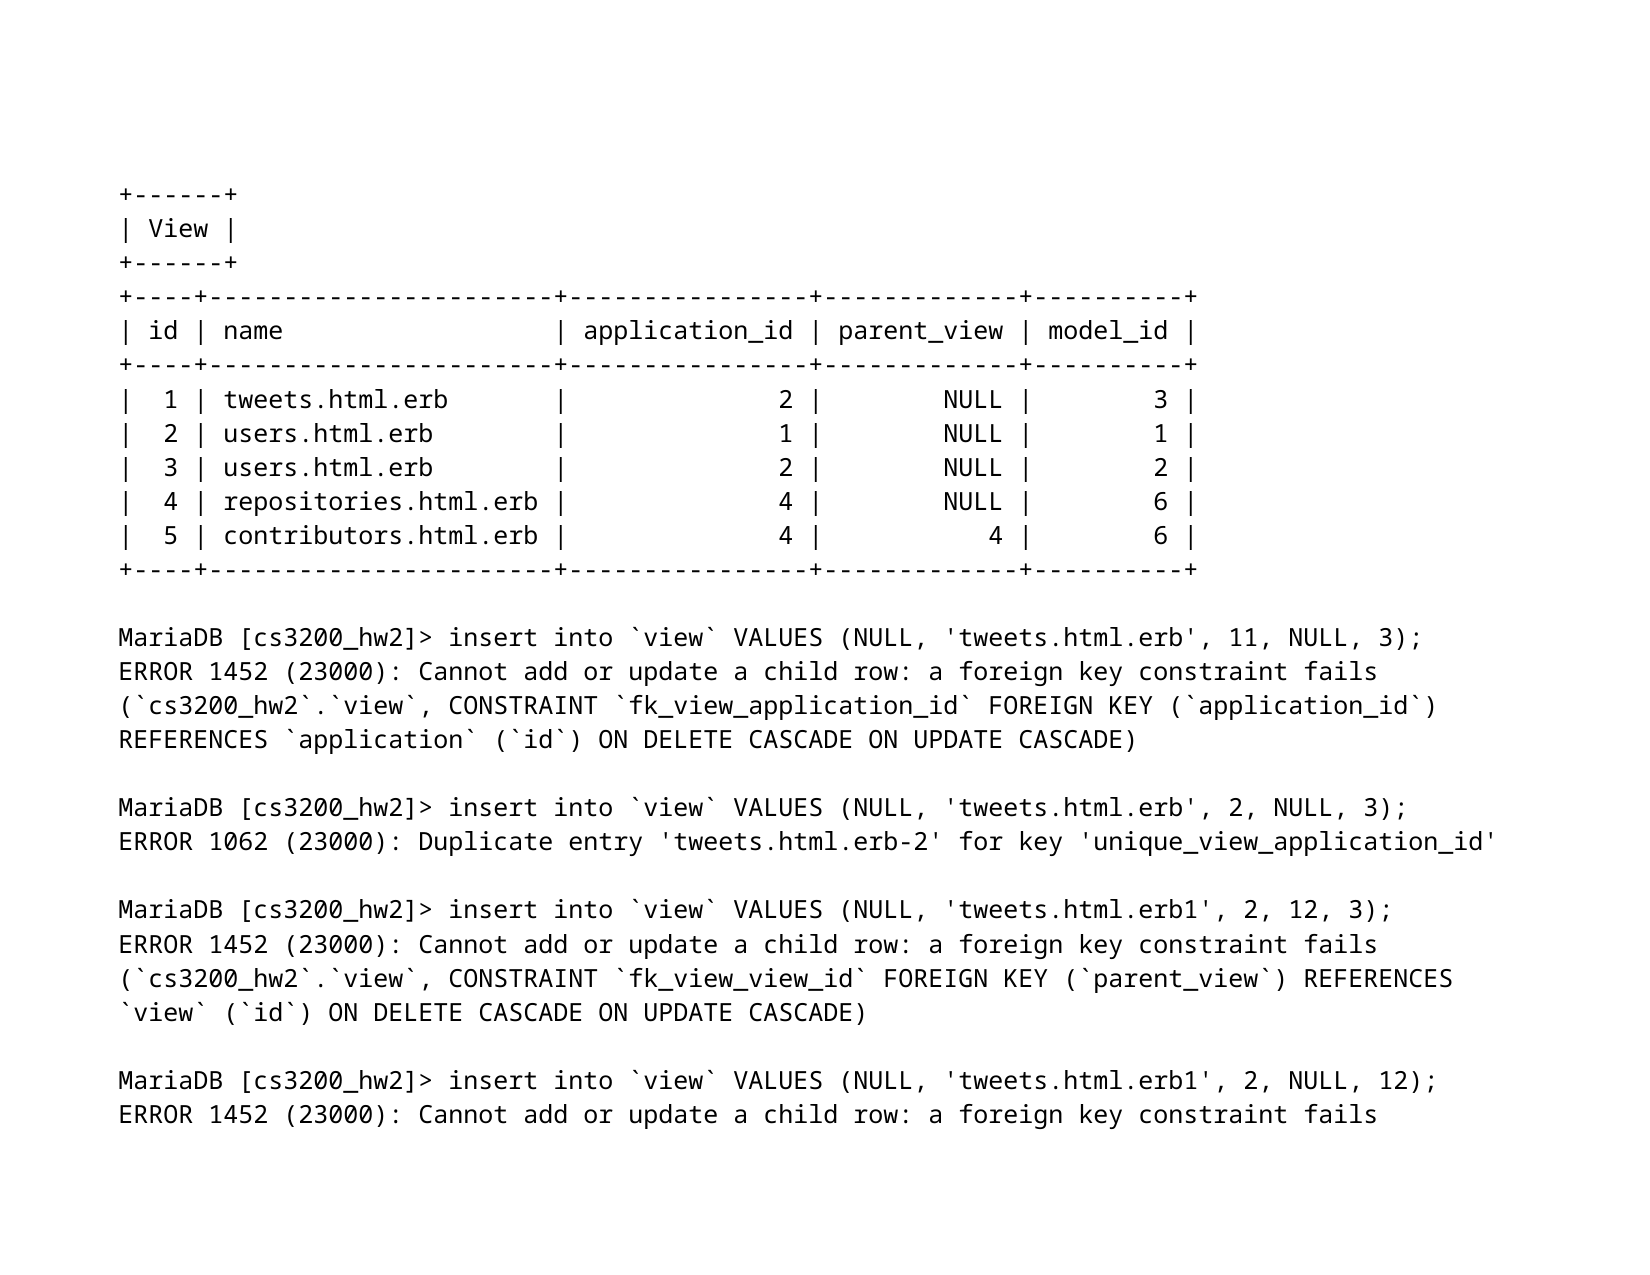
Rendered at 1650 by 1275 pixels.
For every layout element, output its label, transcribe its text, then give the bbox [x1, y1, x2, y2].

text | id | name | application_id | parent_view | model_id | [118, 313, 1532, 347]
text ERROR 1452 (23000): Cannot add or update a child row: a foreign key constraint fails (`cs3200_hw2`.`view`, CONSTRAINT `fk_view_application_id` FOREIGN KEY (`application_id`) REFERENCES `application` (`id`) ON DELETE CASCADE ON UPDATE CASCADE) [118, 654, 1532, 790]
text +----+-----------------------+----------------+-------------+----------+ [118, 279, 1532, 313]
text ERROR 1452 (23000): Cannot add or update a child row: a foreign key constraint fails [118, 1097, 1532, 1131]
text | View | [118, 211, 1532, 245]
text | 3 | users.html.erb | 2 | NULL | 2 | [118, 449, 1532, 483]
text +------+ [118, 177, 1532, 211]
text MariaDB [cs3200_hw2]> insert into `view` VALUES (NULL, 'tweets.html.erb', 2, NULL, 3); [118, 790, 1532, 824]
text +------+ [118, 245, 1532, 279]
text MariaDB [cs3200_hw2]> insert into `view` VALUES (NULL, 'tweets.html.erb1', 2, 12, 3); [118, 892, 1532, 926]
text | 2 | users.html.erb | 1 | NULL | 1 | [118, 415, 1532, 449]
text | 4 | repositories.html.erb | 4 | NULL | 6 | [118, 483, 1532, 517]
text +----+-----------------------+----------------+-------------+----------+ MariaDB [cs3200_hw2]> insert into `view` VALUES (NULL, 'tweets.html.erb', 11, NULL, 3); [118, 552, 1532, 654]
text | 1 | tweets.html.erb | 2 | NULL | 3 | [118, 381, 1532, 415]
text ERROR 1452 (23000): Cannot add or update a child row: a foreign key constraint fails (`cs3200_hw2`.`view`, CONSTRAINT `fk_view_view_id` FOREIGN KEY (`parent_view`) REFERENCES `view` (`id`) ON DELETE CASCADE ON UPDATE CASCADE) MariaDB [cs3200_hw2]> insert into `view` VALUES (NULL, 'tweets.html.erb1', 2, NULL, 12); [118, 926, 1532, 1097]
text | 5 | contributors.html.erb | 4 | 4 | 6 | [118, 517, 1532, 552]
text +----+-----------------------+----------------+-------------+----------+ [118, 347, 1532, 381]
text ERROR 1062 (23000): Duplicate entry 'tweets.html.erb-2' for key 'unique_view_application_id' [118, 824, 1532, 858]
